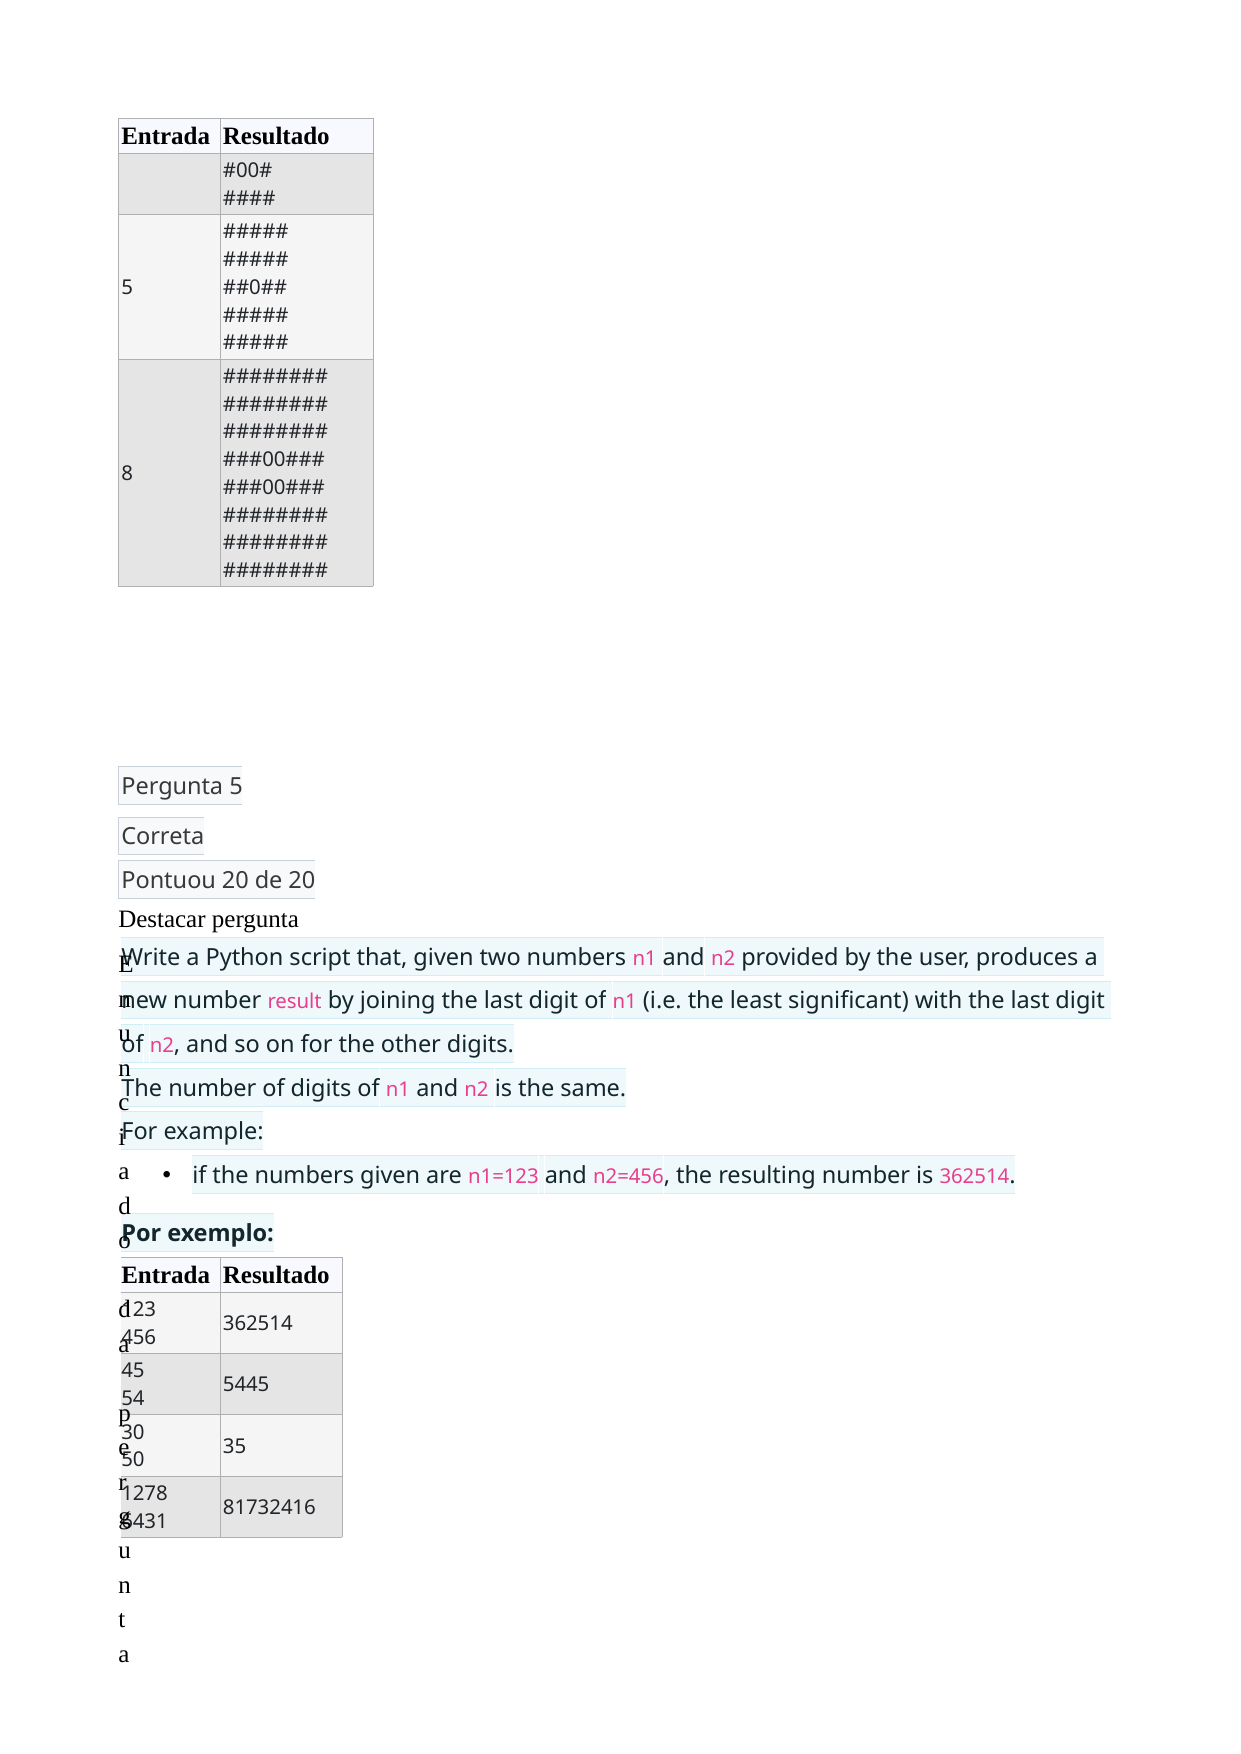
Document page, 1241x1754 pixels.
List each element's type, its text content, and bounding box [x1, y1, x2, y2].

table_header Resultado [221, 119, 373, 153]
text For example: [121, 1111, 1122, 1149]
table_cell 8 [119, 360, 220, 586]
text Por exemplo: [121, 1213, 1122, 1251]
text Pontuou 20 de 20 [119, 860, 1091, 898]
table_cell 123 456 [121, 1293, 220, 1353]
text Correta [119, 817, 1091, 854]
table_cell 30 50 [121, 1415, 220, 1476]
table_header Resultado [221, 1258, 342, 1292]
table_cell 81732416 [221, 1477, 342, 1537]
table_cell 45 54 [121, 1354, 220, 1414]
text Write a Python script that, given two numbers n1 and n2 provided by the user, produces a new number result by joining the last digit of n1 (i.e. the least significant) with the last digit of n2, and so on for the other digits. [118, 937, 1122, 1062]
table_cell 1278 6431 [121, 1477, 220, 1537]
table_header Entrada [121, 1258, 220, 1292]
table_cell [119, 154, 220, 214]
table_header Entrada [119, 119, 220, 153]
text Destacar pergunta [118, 904, 1091, 933]
list if the numbers given are n1=123 and n2=456, the resulting number is 362514. [162, 1155, 1122, 1193]
text The number of digits of n1 and n2 is the same. [121, 1068, 1122, 1106]
table_cell 362514 [221, 1293, 342, 1353]
table_cell #00# #### [221, 154, 373, 214]
table_cell 5445 [221, 1354, 342, 1414]
subtitle Pergunta 5 [119, 766, 1122, 804]
table_cell 5 [119, 215, 220, 359]
table_cell 35 [221, 1415, 342, 1476]
table_cell ##### ##### ##0## ##### ##### [221, 215, 373, 359]
table_cell ######## ######## ######## ###00### ###00### ######## ######## ######## [221, 360, 373, 586]
